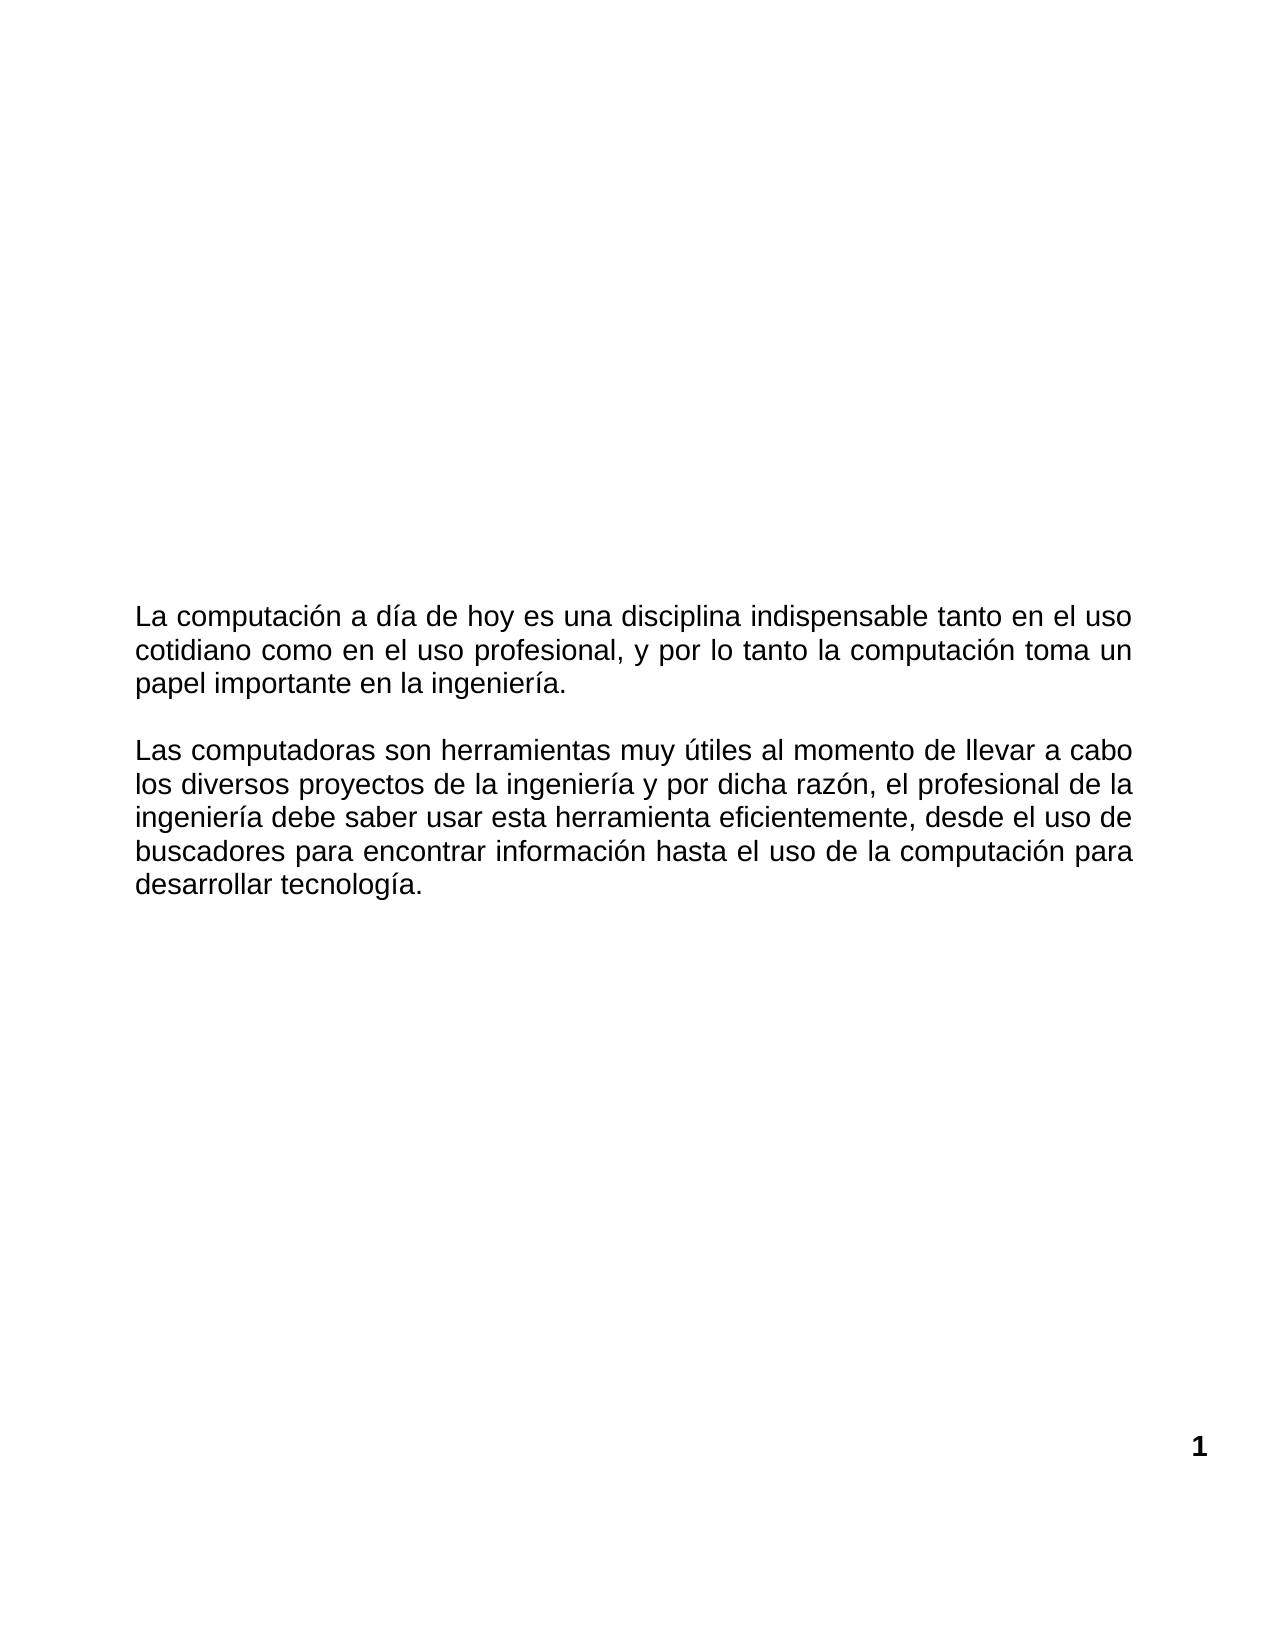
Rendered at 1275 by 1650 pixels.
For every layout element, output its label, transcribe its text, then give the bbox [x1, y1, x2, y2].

text La computación a día de hoy es una disciplina indispensable tanto en el uso cotidiano como en el uso profesional, y por lo tanto la computación toma un papel importante en la ingeniería. [135, 599, 1134, 700]
text Las computadoras son herramientas muy útiles al momento de llevar a cabo los diversos proyectos de la ingeniería y por dicha razón, el profesional de la ingeniería debe saber usar esta herramienta eficientemente, desde el uso de buscadores para encontrar información hasta el uso de la computación para desarrollar tecnología. [135, 733, 1134, 901]
text 1 [853, 1429, 1207, 1462]
